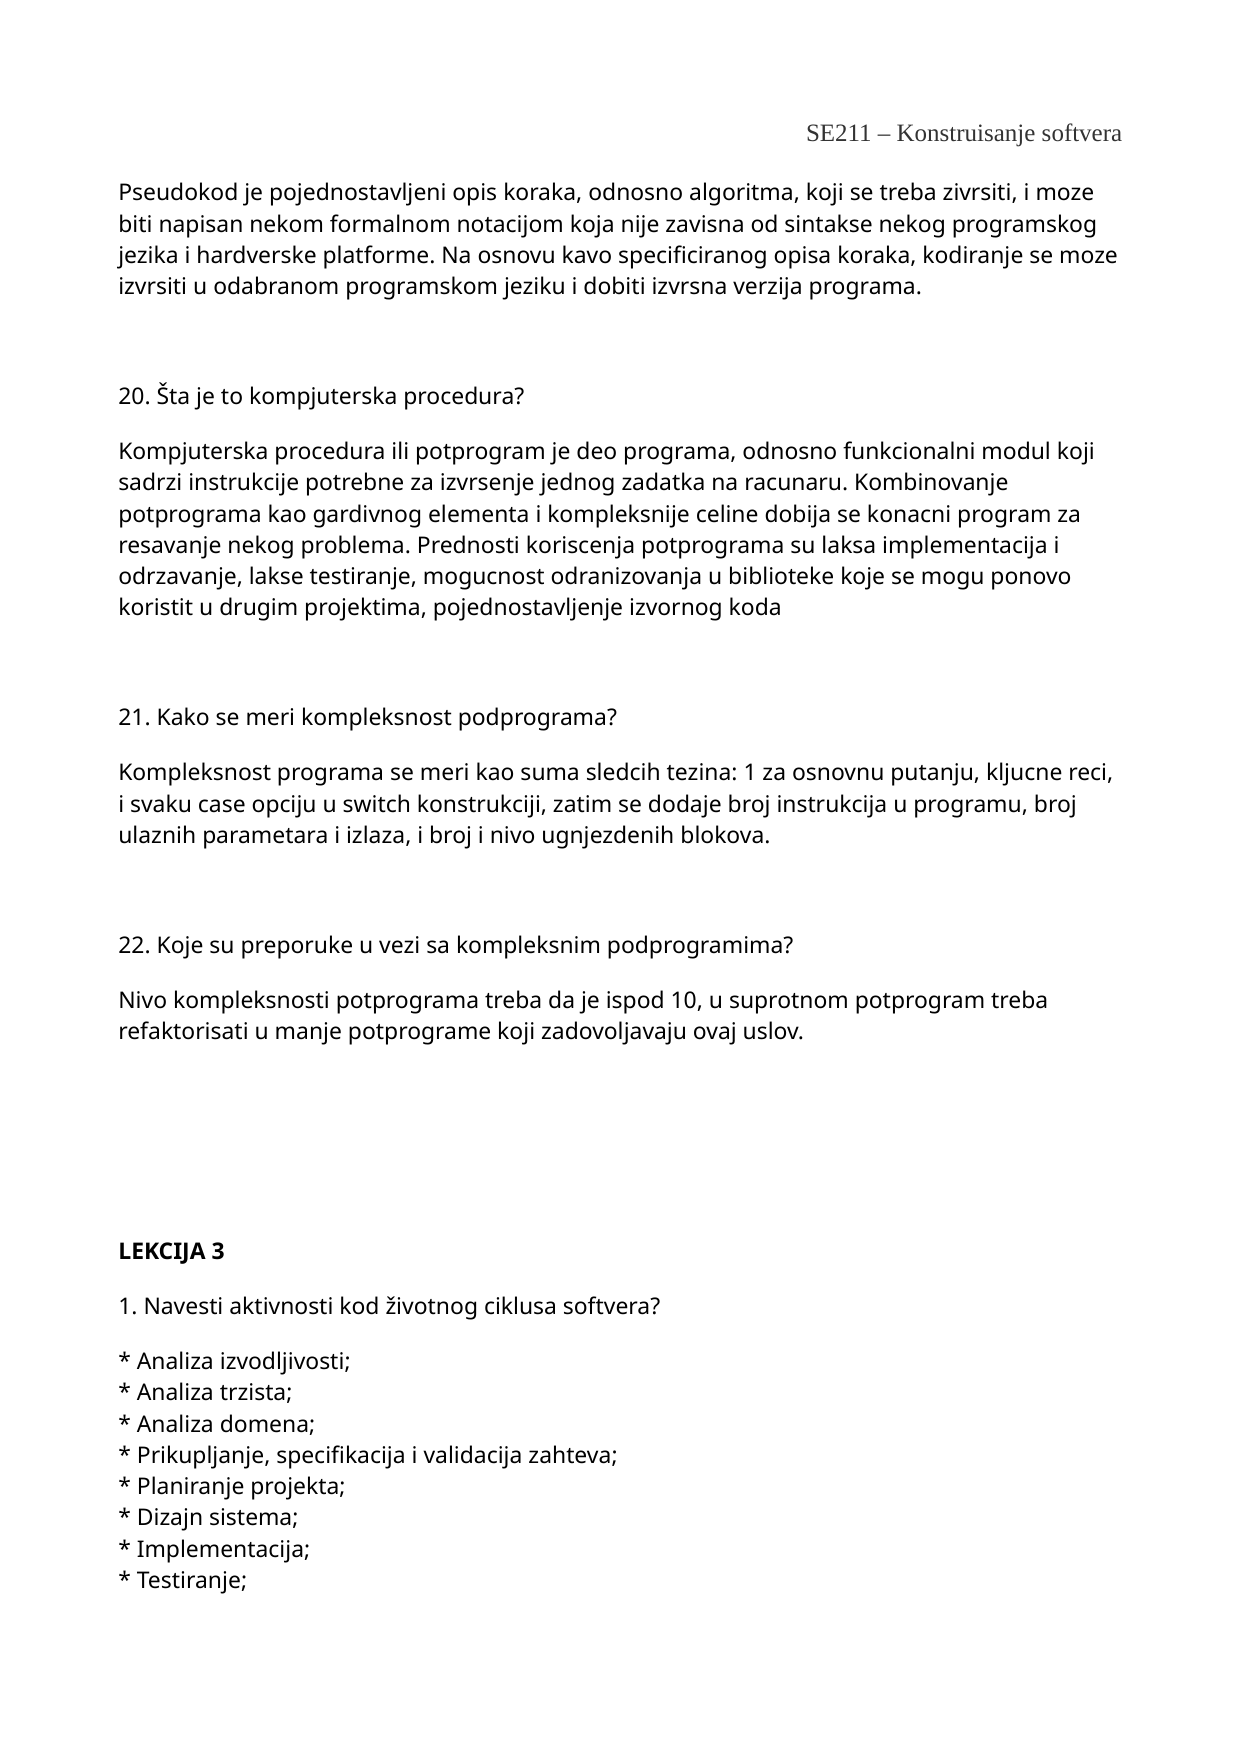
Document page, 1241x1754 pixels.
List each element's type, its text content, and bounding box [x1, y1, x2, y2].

text 21. Kako se meri kompleksnost podprograma? [118, 701, 1122, 733]
text LEKCIJA 3 [118, 1235, 1122, 1266]
text 20. Šta je to kompjuterska procedura? [118, 380, 1122, 411]
text 1. Navesti aktivnosti kod životnog ciklusa softvera? [118, 1290, 1122, 1321]
text Pseudokod je pojednostavljeni opis koraka, odnosno algoritma, koji se treba zivrsiti, i moze biti napisan nekom formalnom notacijom koja nije zavisna od sintakse nekog programskog jezika i hardverske platforme. Na osnovu kavo specificiranog opisa koraka, kodiranje se moze izvrsiti u odabranom programskom jeziku i dobiti izvrsna verzija programa. [118, 176, 1122, 301]
text Nivo kompleksnosti potprograma treba da je ispod 10, u suprotnom potprogram treba refaktorisati u manje potprograme koji zadovoljavaju ovaj uslov. [118, 984, 1122, 1046]
text 22. Koje su preporuke u vezi sa kompleksnim podprogramima? [118, 929, 1122, 960]
text * Analiza izvodljivosti; * Analiza trzista; * Analiza domena; * Prikupljanje, specifikacija i validacija zahteva; * Planiranje projekta; * Dizajn sistema; * Implementacija; * Testiranje; [118, 1345, 1122, 1595]
text Kompjuterska procedura ili potprogram je deo programa, odnosno funkcionalni modul koji sadrzi instrukcije potrebne za izvrsenje jednog zadatka na racunaru. Kombinovanje potprograma kao gardivnog elementa i kompleksnije celine dobija se konacni program za resavanje nekog problema. Prednosti koriscenja potprograma su laksa implementacija i odrzavanje, lakse testiranje, mogucnost odranizovanja u biblioteke koje se mogu ponovo koristit u drugim projektima, pojednostavljenje izvornog koda [118, 435, 1122, 623]
text Kompleksnost programa se meri kao suma sledcih tezina: 1 za osnovnu putanju, kljucne reci, i svaku case opciju u switch konstrukciji, zatim se dodaje broj instrukcija u programu, broj ulaznih parametara i izlaza, i broj i nivo ugnjezdenih blokova. [118, 756, 1122, 850]
